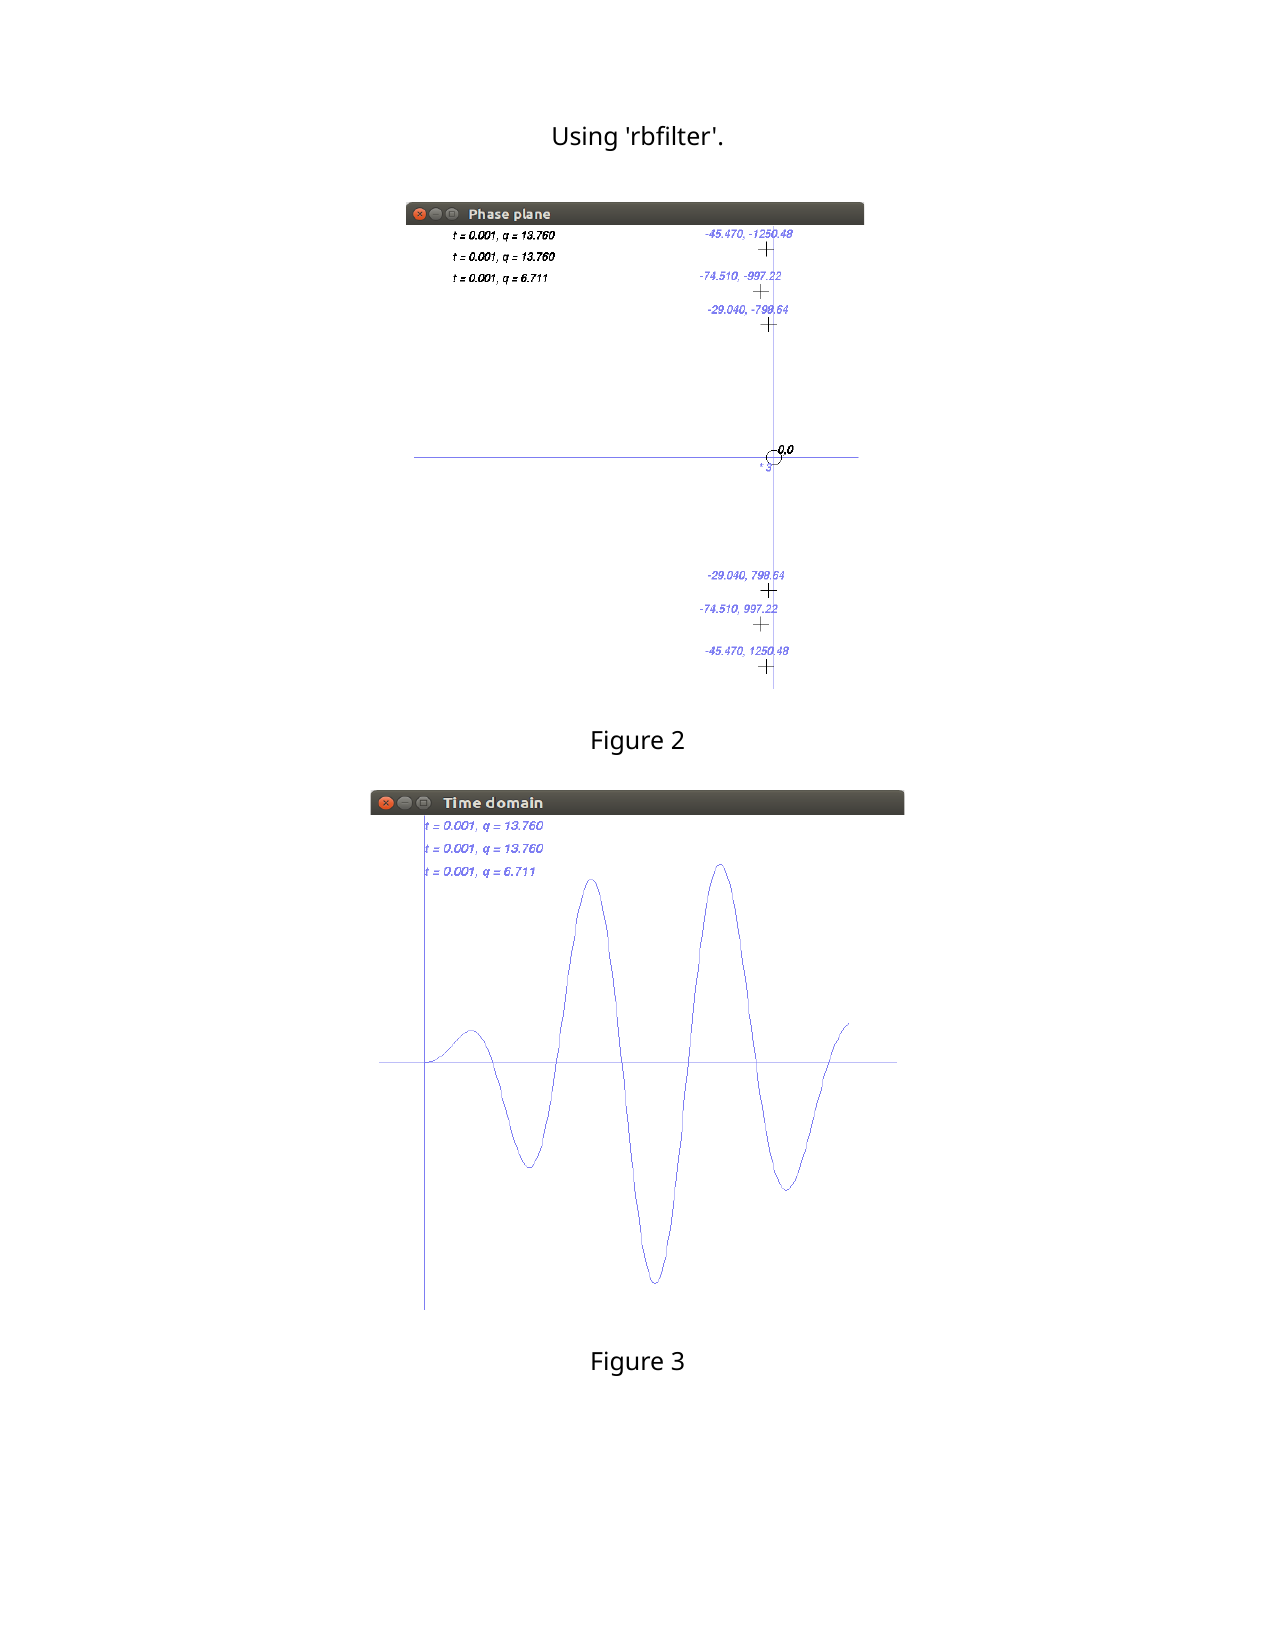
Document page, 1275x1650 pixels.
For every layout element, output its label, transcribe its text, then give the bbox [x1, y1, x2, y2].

text Figure 3 [118, 1343, 1157, 1378]
picture [370, 790, 905, 1310]
picture [406, 202, 865, 689]
text Figure 2 [118, 722, 1157, 757]
